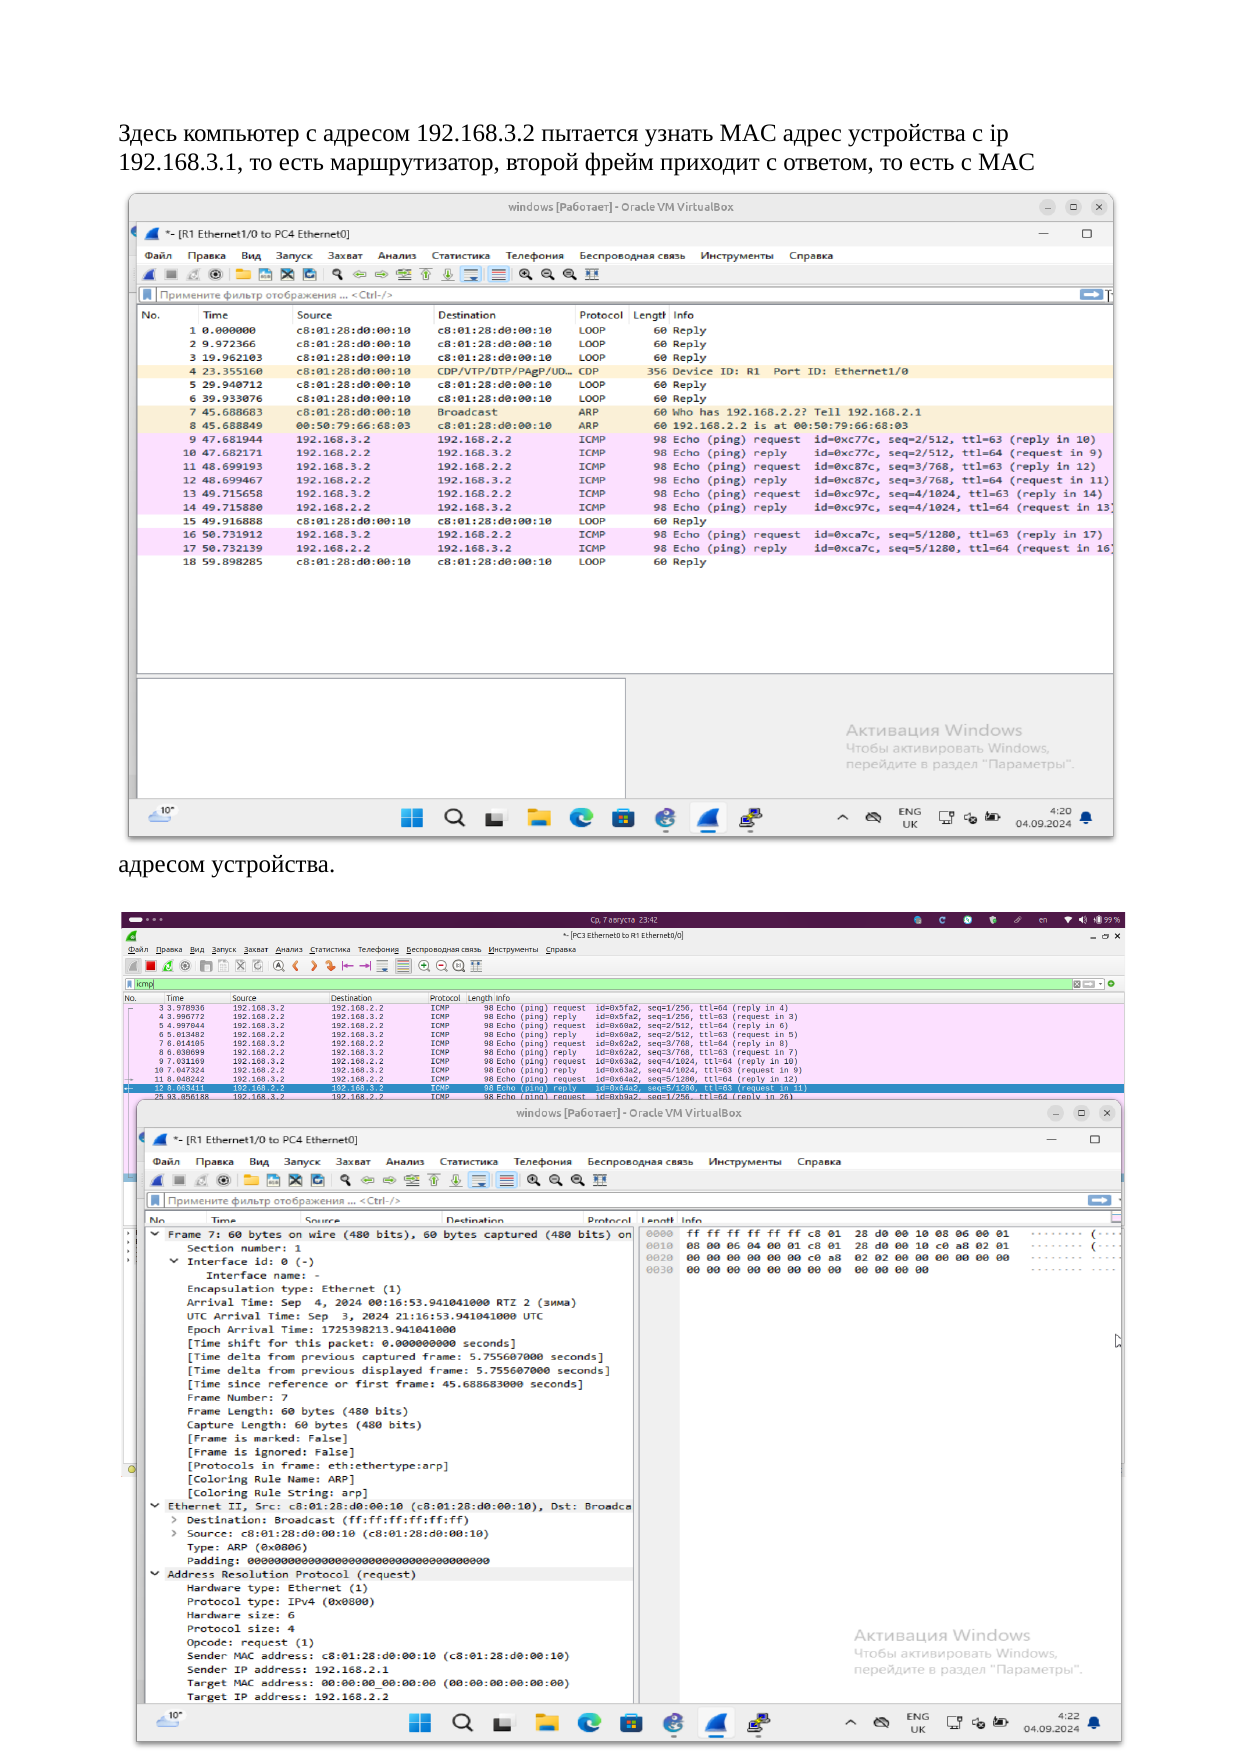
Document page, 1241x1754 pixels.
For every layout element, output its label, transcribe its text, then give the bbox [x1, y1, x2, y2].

picture [121, 912, 1131, 1754]
picture [118, 185, 1123, 849]
text адресом устройства. [118, 849, 1122, 877]
text Здесь компьютер с адресом 192.168.3.2 пытается узнать MAC адрес устройства с ip 192.168.3.1, то есть маршрутизатор, второй фрейм приходит с ответом, то есть с MAC [118, 118, 1122, 185]
